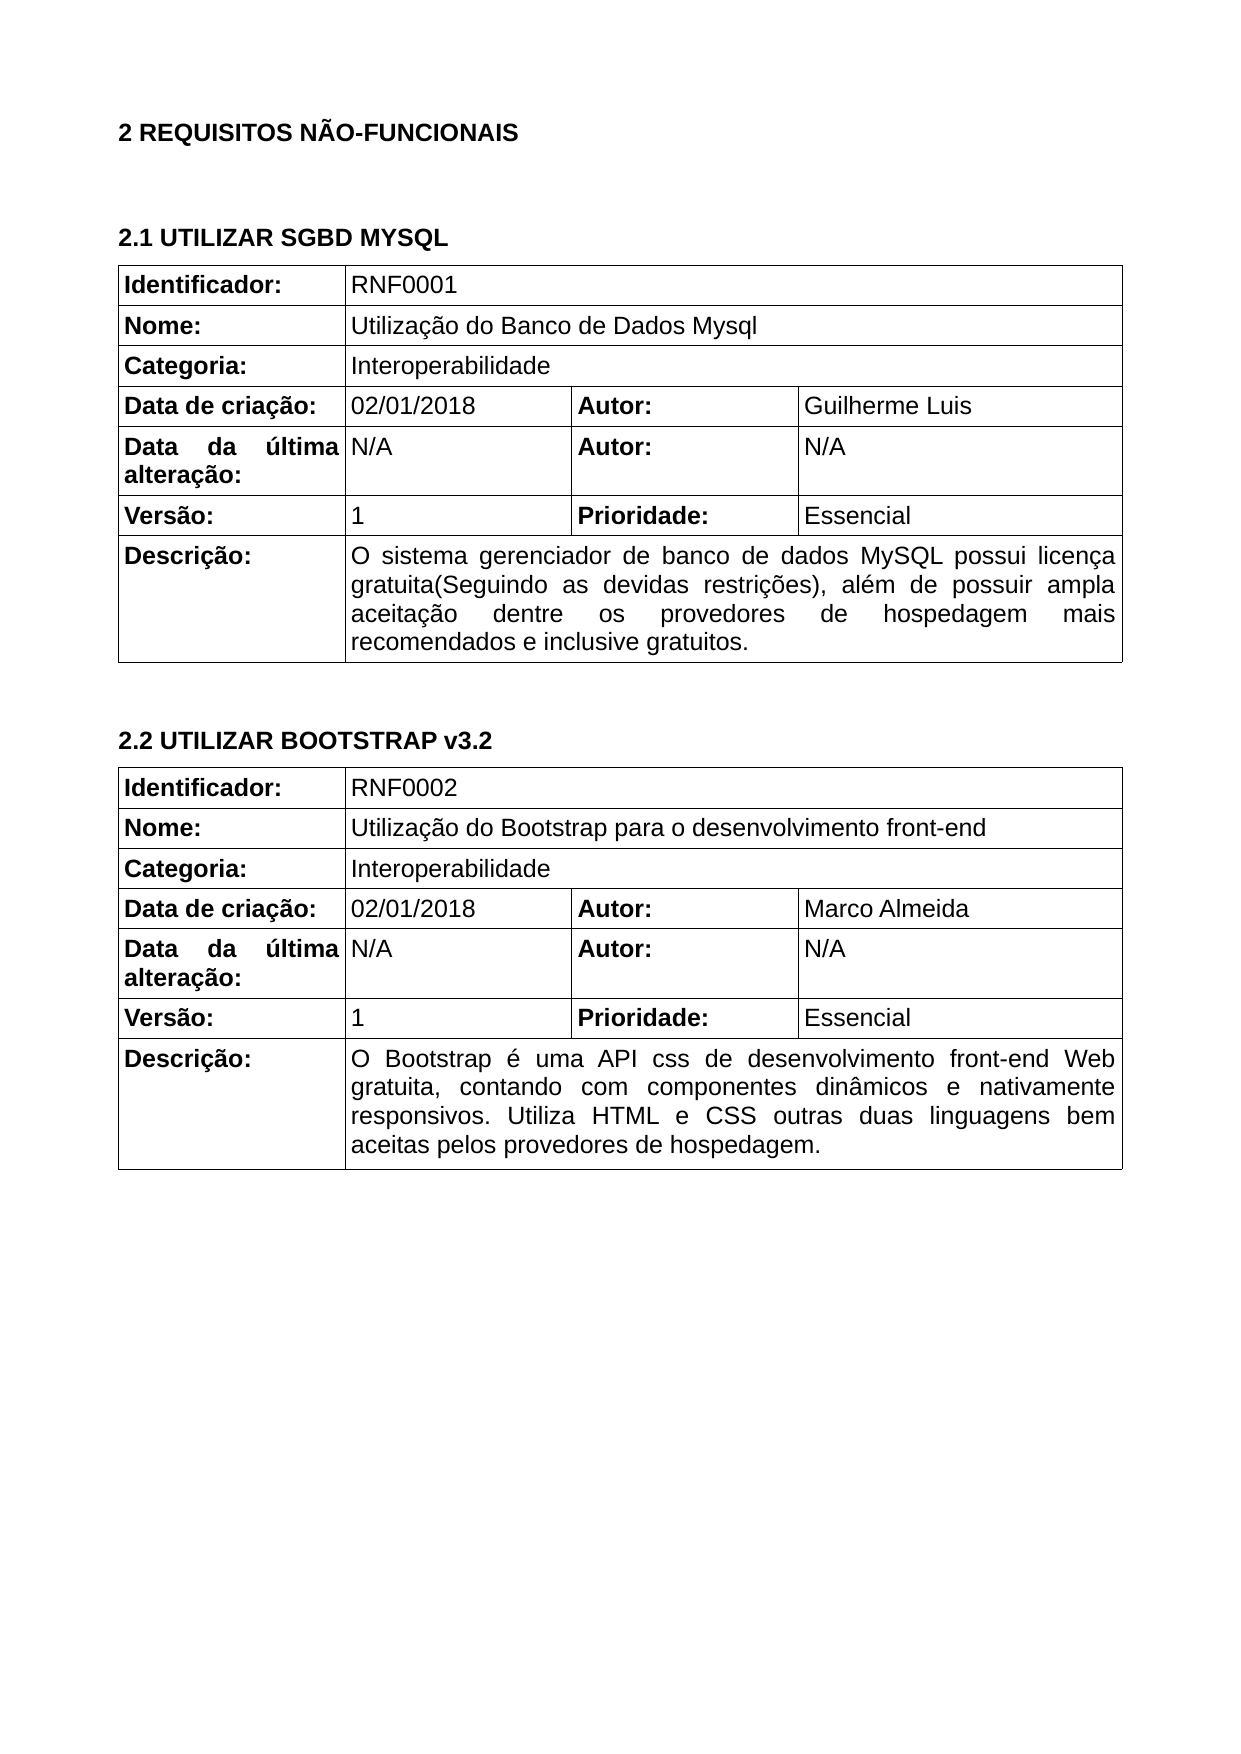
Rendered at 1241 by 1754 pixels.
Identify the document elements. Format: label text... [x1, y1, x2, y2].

table_cell Autor: [572, 387, 798, 426]
table_cell Data da última alteração: [119, 929, 345, 997]
table_cell Versão: [119, 999, 345, 1038]
table_cell Versão: [119, 496, 345, 535]
table_cell Prioridade: [572, 496, 798, 535]
table_cell Interoperabilidade [346, 849, 1122, 888]
table_cell Utilização do Banco de Dados Mysql [346, 306, 1122, 345]
table_cell Utilização do Bootstrap para o desenvolvimento front-end [346, 809, 1122, 848]
table_cell 02/01/2018 [346, 889, 571, 928]
table_header Identificador: [119, 768, 345, 807]
table_cell Descrição: [119, 1039, 345, 1169]
table_cell N/A [799, 929, 1122, 997]
table_cell Categoria: [119, 849, 345, 888]
table_cell 02/01/2018 [346, 387, 571, 426]
table_cell Guilherme Luis [799, 387, 1122, 426]
table_cell Autor: [572, 427, 798, 495]
table_cell Autor: [572, 889, 798, 928]
table_cell N/A [799, 427, 1122, 495]
table_cell 1 [346, 496, 571, 535]
subtitle 2.1 UTILIZAR SGBD MYSQL [118, 223, 1122, 252]
table_cell Nome: [119, 809, 345, 848]
table_cell N/A [346, 929, 571, 997]
subtitle 2.2 UTILIZAR BOOTSTRAP v3.2 [118, 726, 1122, 754]
table_cell Interoperabilidade [346, 346, 1122, 386]
table_header Identificador: [119, 266, 345, 305]
table_cell Nome: [119, 306, 345, 345]
table_cell O sistema gerenciador de banco de dados MySQL possui licença gratuita(Seguindo as devidas restrições), além de possuir ampla aceitação dentre os provedores de hospedagem mais recomendados e inclusive gratuitos. [346, 536, 1122, 662]
table_cell Data de criação: [119, 387, 345, 426]
table_cell Essencial [799, 999, 1122, 1038]
table_cell Essencial [799, 496, 1122, 535]
table_header RNF0001 [346, 266, 1122, 305]
table_cell Descrição: [119, 536, 345, 662]
table_cell N/A [346, 427, 571, 495]
subtitle 2 REQUISITOS NÃO-FUNCIONAIS [118, 118, 1122, 147]
table_cell Categoria: [119, 346, 345, 386]
table_cell Data de criação: [119, 889, 345, 928]
table_cell 1 [346, 999, 571, 1038]
table_header RNF0002 [346, 768, 1122, 807]
table_cell Data da última alteração: [119, 427, 345, 495]
table_cell O Bootstrap é uma API css de desenvolvimento front-end Web gratuita, contando com componentes dinâmicos e nativamente responsivos. Utiliza HTML e CSS outras duas linguagens bem aceitas pelos provedores de hospedagem. [346, 1039, 1122, 1169]
table_cell Autor: [572, 929, 798, 997]
table_cell Marco Almeida [799, 889, 1122, 928]
table_cell Prioridade: [572, 999, 798, 1038]
